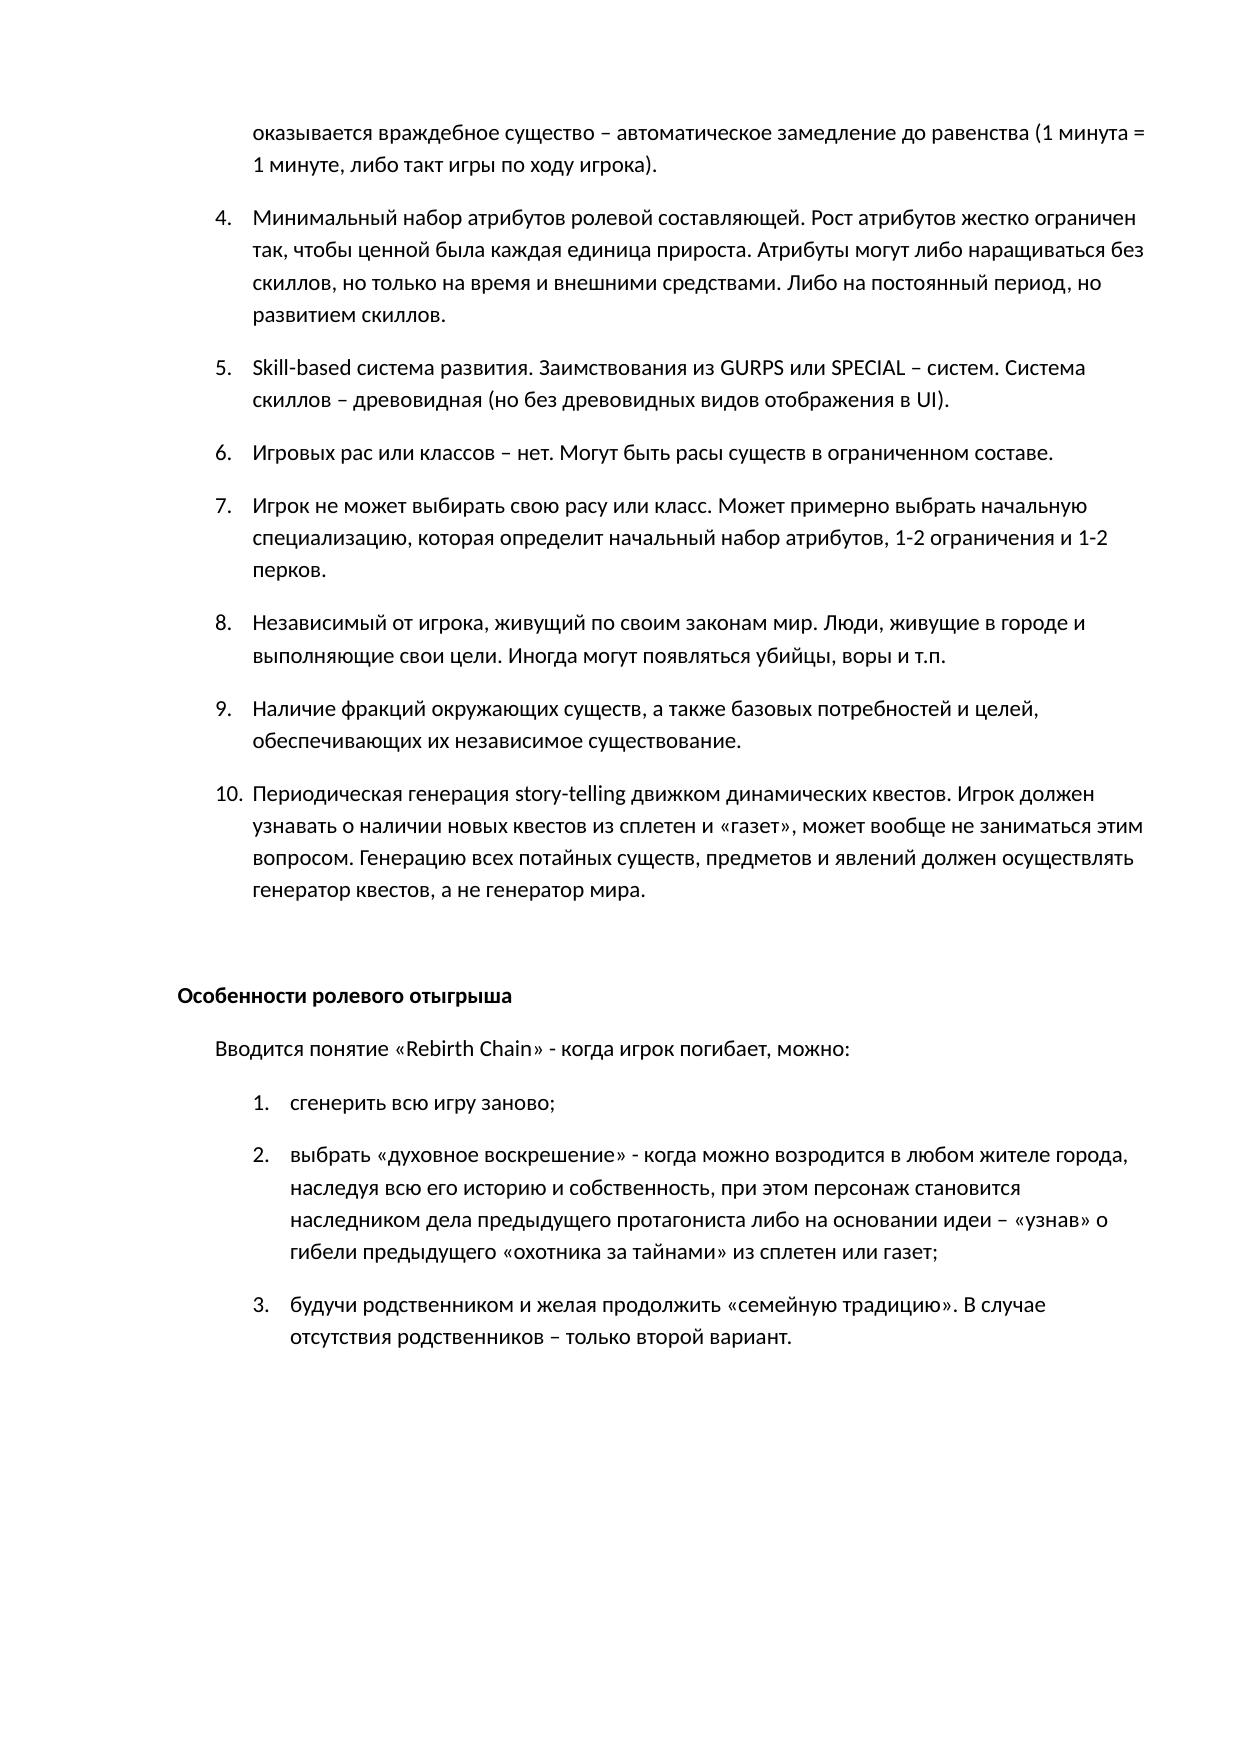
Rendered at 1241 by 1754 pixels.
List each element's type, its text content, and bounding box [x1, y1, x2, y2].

list Skill-based система развития. Заимствования из GURPS или SPECIAL – систем. Система скиллов – древовидная (но без древовидных видов отображения в UI). [215, 353, 1152, 413]
list Независимый от игрока, живущий по своим законам мир. Люди, живущие в городе и выполняющие свои цели. Иногда могут появляться убийцы, воры и т.п. [215, 608, 1152, 669]
text Особенности ролевого отыгрыша [177, 982, 1152, 1009]
list Минимальный набор атрибутов ролевой составляющей. Рост атрибутов жестко ограничен так, чтобы ценной была каждая единица прироста. Атрибуты могут либо наращиваться без скиллов, но только на время и внешними средствами. Либо на постоянный период, но развитием скиллов. [215, 203, 1152, 328]
list будучи родственником и желая продолжить «семейную традицию». В случае отсутствия родственников – только второй вариант. [252, 1290, 1152, 1350]
list Игрок не может выбирать свою расу или класс. Может примерно выбрать начальную специализацию, которая определит начальный набор атрибутов, 1-2 ограничения и 1-2 перков. [215, 491, 1152, 583]
text Вводится понятие «Rebirth Chain» - когда игрок погибает, можно: [215, 1034, 1152, 1063]
list выбрать «духовное воскрешение» - когда можно возродится в любом жителе города, наследуя всю его историю и собственность, при этом персонаж становится наследником дела предыдущего протагониста либо на основании идеи – «узнав» о гибели предыдущего «охотника за тайнами» из сплетен или газет; [252, 1141, 1152, 1265]
list Периодическая генерация story-telling движком динамических квестов. Игрок должен узнавать о наличии новых квестов из сплетен и «газет», может вообще не заниматься этим вопросом. Генерацию всех потайных существ, предметов и явлений должен осуществлять генератор квестов, а не генератор мира. [215, 779, 1152, 903]
list Наличие фракций окружающих существ, а также базовых потребностей и целей, обеспечивающих их независимое существование. [215, 694, 1152, 754]
list оказывается враждебное существо – автоматическое замедление до равенства (1 минута = 1 минуте, либо такт игры по ходу игрока). [215, 118, 1152, 178]
list сгенерить всю игру заново; [252, 1088, 1152, 1116]
list Игровых рас или классов – нет. Могут быть расы существ в ограниченном составе. [215, 438, 1152, 466]
